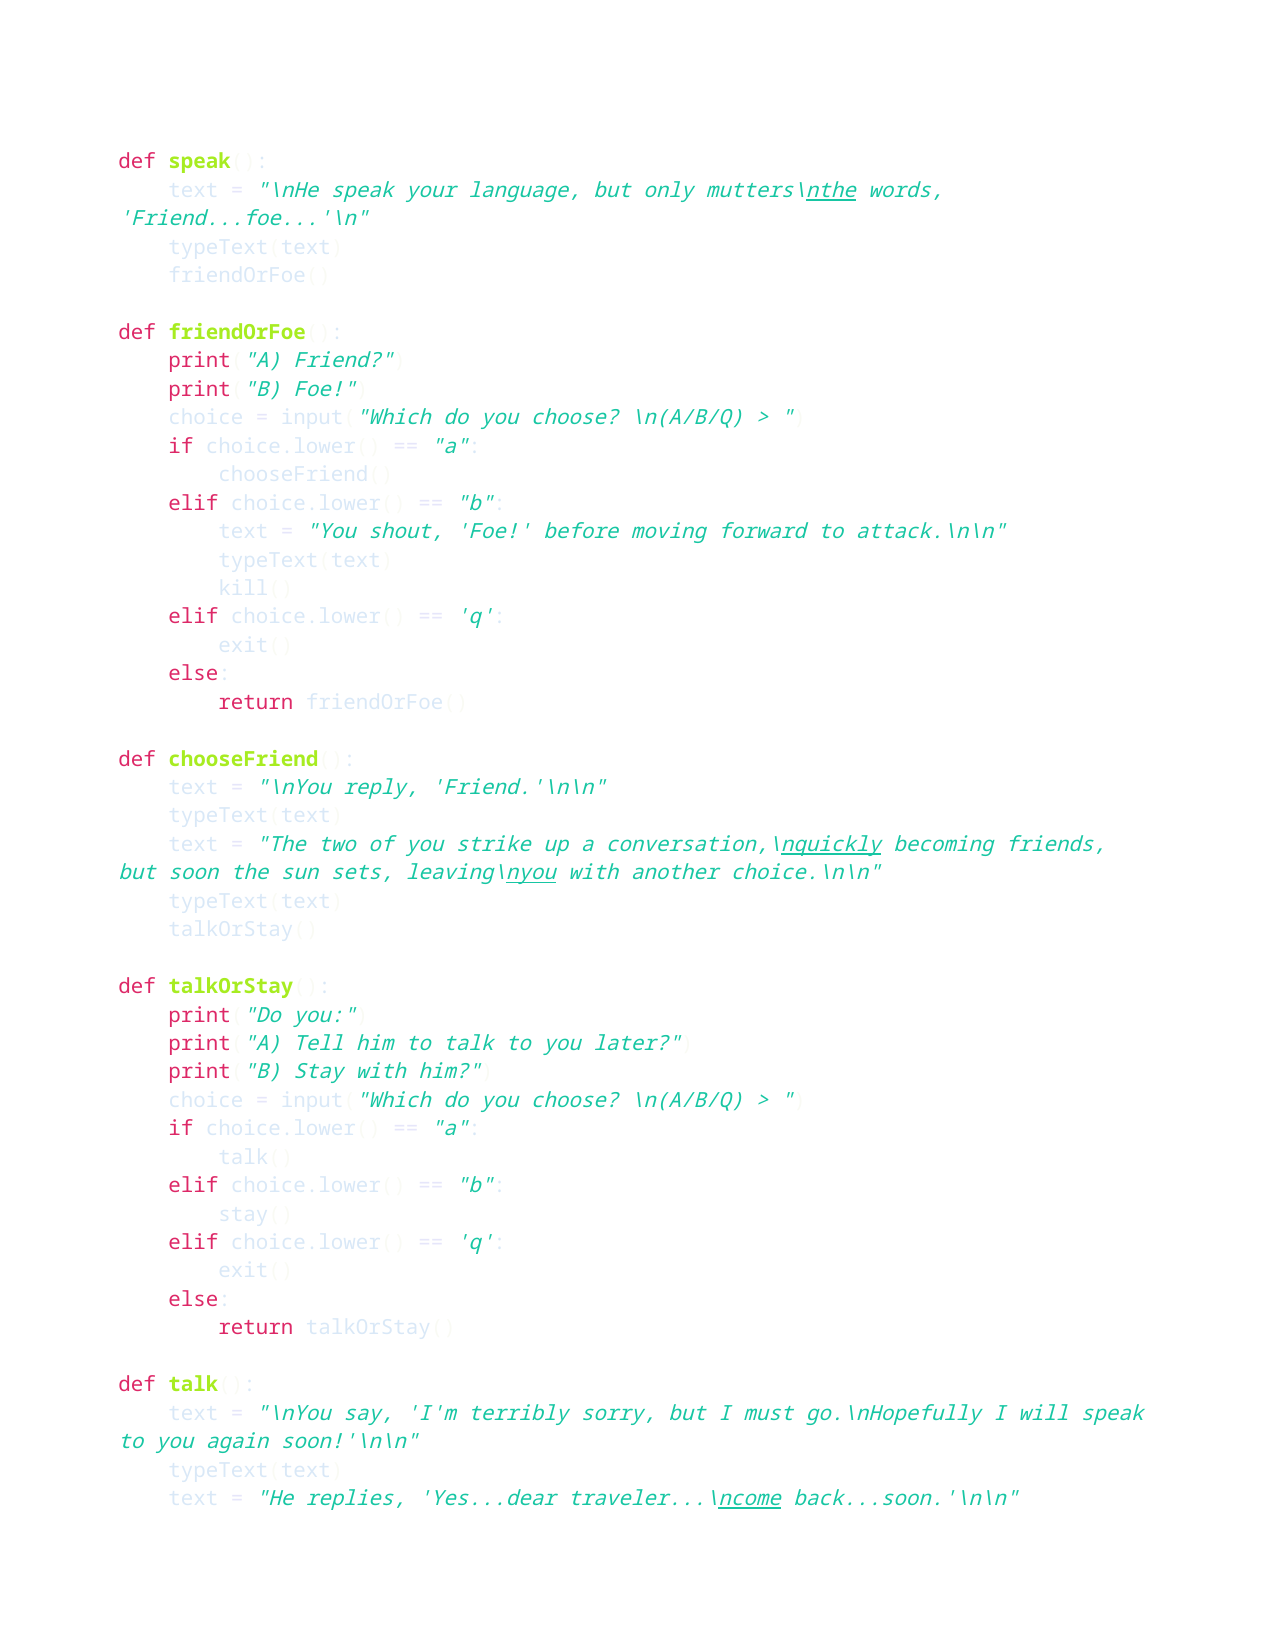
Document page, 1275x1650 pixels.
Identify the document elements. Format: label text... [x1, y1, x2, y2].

text print("A) Friend?") [118, 346, 1157, 374]
text text = "You shout, 'Foe!' before moving forward to attack.\n\n" [118, 516, 1157, 545]
text return friendOrFoe() [118, 687, 1157, 715]
text print("Do you:") [118, 1000, 1157, 1028]
text else: [118, 1284, 1157, 1312]
text typeText(text) [118, 545, 1157, 573]
text text = "\nYou reply, 'Friend.'\n\n" [118, 772, 1157, 801]
text talkOrStay() [118, 914, 1157, 943]
text def chooseFriend(): [118, 744, 1157, 772]
text elif choice.lower() == "b": [118, 488, 1157, 516]
text text = "He replies, 'Yes...dear traveler...\ncome back...soon.'\n\n" [118, 1483, 1157, 1512]
text typeText(text) [118, 801, 1157, 829]
text elif choice.lower() == 'q': [118, 602, 1157, 630]
text exit() [118, 630, 1157, 658]
text if choice.lower() == "a": [118, 431, 1157, 459]
text choice = input("Which do you choose? \n(A/B/Q) > ") [118, 1085, 1157, 1113]
text text = "\nHe speak your language, but only mutters\nthe words, 'Friend...foe...'\n" [118, 175, 1157, 232]
text else: [118, 658, 1157, 687]
text exit() [118, 1256, 1157, 1284]
text kill() [118, 573, 1157, 602]
text def speak(): [118, 147, 1157, 175]
text choice = input("Which do you choose? \n(A/B/Q) > ") [118, 402, 1157, 431]
text stay() [118, 1199, 1157, 1227]
text if choice.lower() == "a": [118, 1113, 1157, 1142]
text elif choice.lower() == "b": [118, 1170, 1157, 1199]
text def friendOrFoe(): [118, 317, 1157, 346]
text friendOrFoe() [118, 260, 1157, 289]
text typeText(text) [118, 886, 1157, 914]
text print("B) Foe!") [118, 374, 1157, 402]
text elif choice.lower() == 'q': [118, 1227, 1157, 1256]
text return talkOrStay() [118, 1312, 1157, 1341]
text talk() [118, 1142, 1157, 1170]
text typeText(text) [118, 1455, 1157, 1483]
text text = "The two of you strike up a conversation,\nquickly becoming friends, but soon the sun sets, leaving\nyou with another choice.\n\n" [118, 829, 1157, 886]
text def talk(): [118, 1369, 1157, 1398]
text chooseFriend() [118, 459, 1157, 488]
text def talkOrStay(): [118, 971, 1157, 1000]
text typeText(text) [118, 232, 1157, 260]
text text = "\nYou say, 'I'm terribly sorry, but I must go.\nHopefully I will speak to you again soon!'\n\n" [118, 1398, 1157, 1455]
text print("B) Stay with him?") [118, 1057, 1157, 1085]
text print("A) Tell him to talk to you later?") [118, 1028, 1157, 1057]
